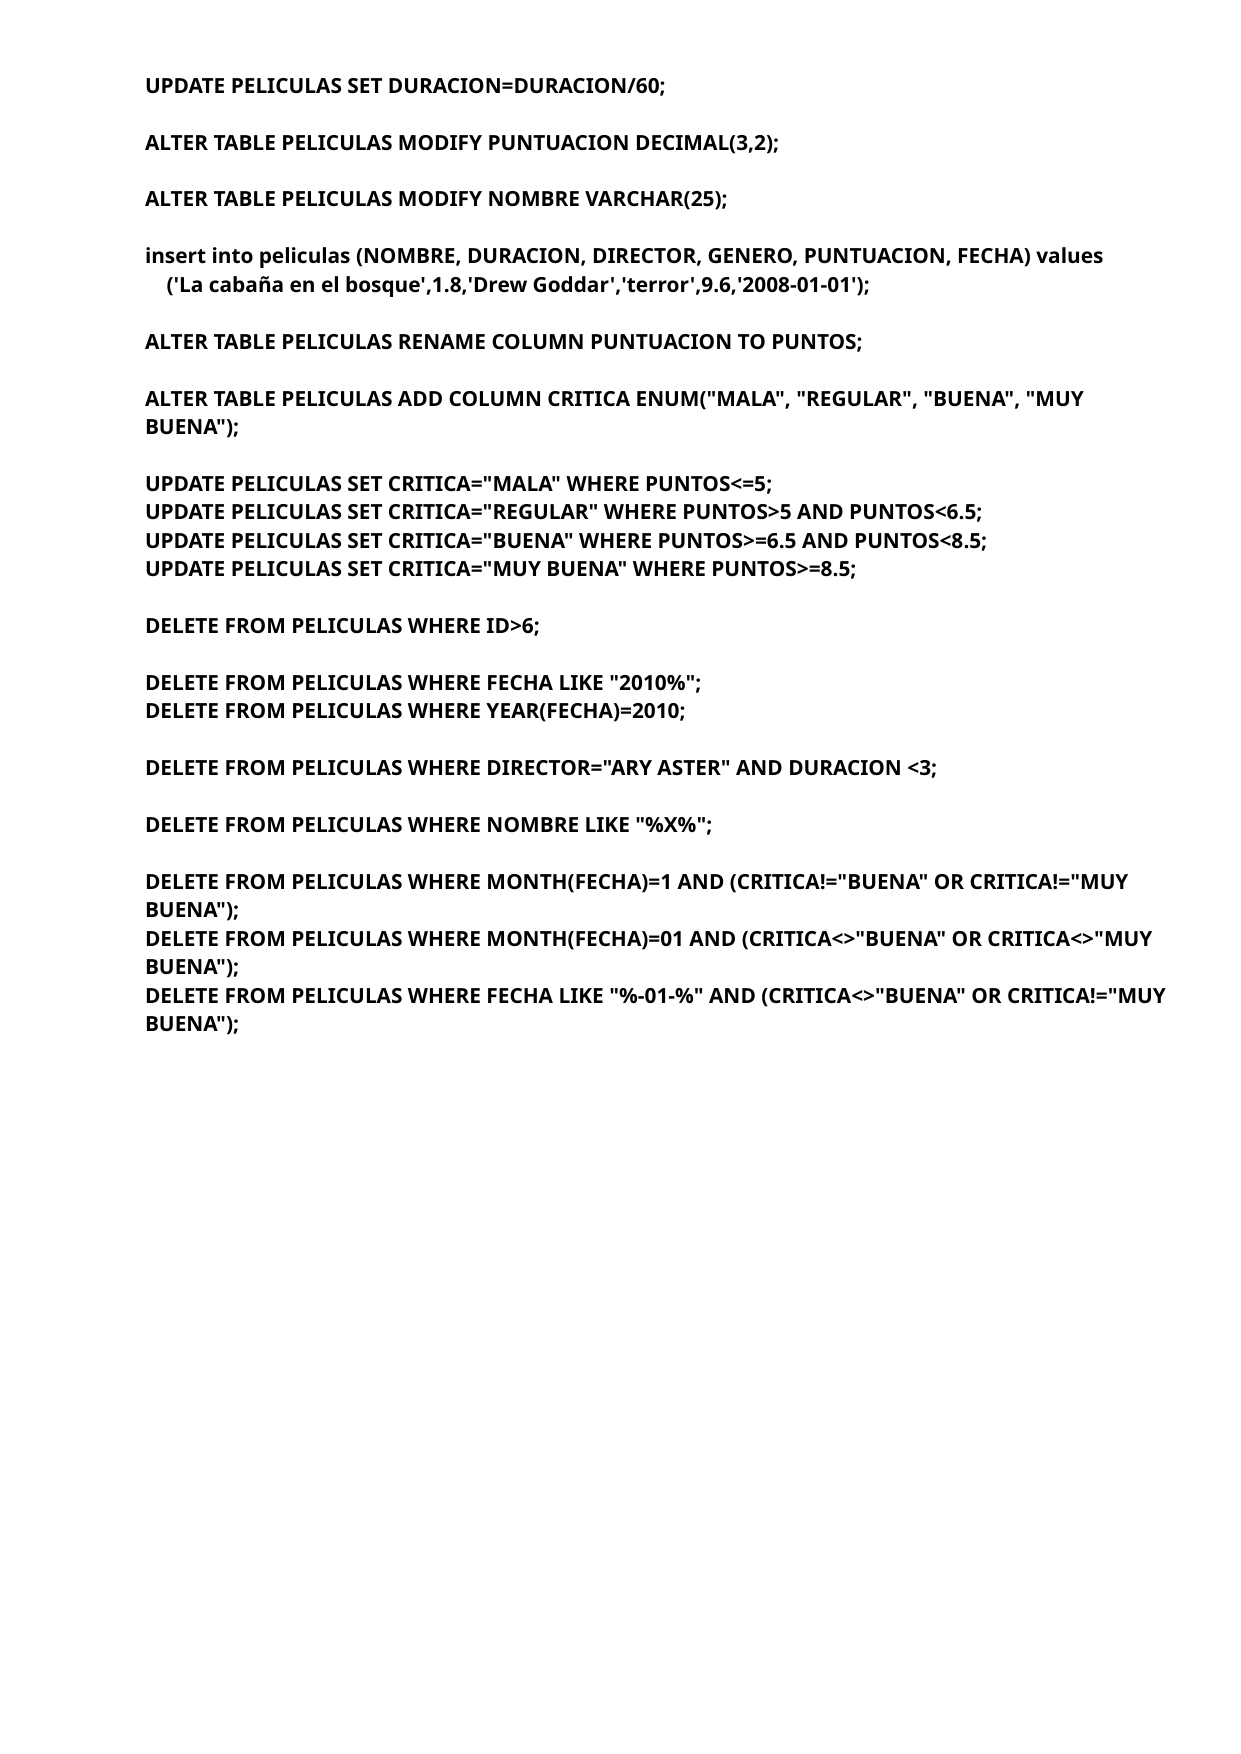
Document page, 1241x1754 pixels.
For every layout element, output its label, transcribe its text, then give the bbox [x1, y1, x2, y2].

text UPDATE PELICULAS SET DURACION=DURACION/60; ALTER TABLE PELICULAS MODIFY PUNTUACION DECIMAL(3,2); ALTER TABLE PELICULAS MODIFY NOMBRE VARCHAR(25); insert into peliculas (NOMBRE, DURACION, DIRECTOR, GENERO, PUNTUACION, FECHA) values ('La cabaña en el bosque',1.8,'Drew Goddar','terror',9.6,'2008-01-01'); ALTER TABLE PELICULAS RENAME COLUMN PUNTUACION TO PUNTOS; ALTER TABLE PELICULAS ADD COLUMN CRITICA ENUM("MALA", "REGULAR", "BUENA", "MUY BUENA"); UPDATE PELICULAS SET CRITICA="MALA" WHERE PUNTOS<=5; UPDATE PELICULAS SET CRITICA="REGULAR" WHERE PUNTOS>5 AND PUNTOS<6.5; UPDATE PELICULAS SET CRITICA="BUENA" WHERE PUNTOS>=6.5 AND PUNTOS<8.5; UPDATE PELICULAS SET CRITICA="MUY BUENA" WHERE PUNTOS>=8.5; DELETE FROM PELICULAS WHERE ID>6; DELETE FROM PELICULAS WHERE FECHA LIKE "2010%"; DELETE FROM PELICULAS WHERE YEAR(FECHA)=2010; DELETE FROM PELICULAS WHERE DIRECTOR="ARY ASTER" AND DURACION <3; DELETE FROM PELICULAS WHERE NOMBRE LIKE "%X%"; DELETE FROM PELICULAS WHERE MONTH(FECHA)=1 AND (CRITICA!="BUENA" OR CRITICA!="MUY BUENA"); DELETE FROM PELICULAS WHERE MONTH(FECHA)=01 AND (CRITICA<>"BUENA" OR CRITICA<>"MUY BUENA"); DELETE FROM PELICULAS WHERE FECHA LIKE "%-01-%" AND (CRITICA<>"BUENA" OR CRITICA!="MUY BUENA"); [145, 71, 1169, 1072]
